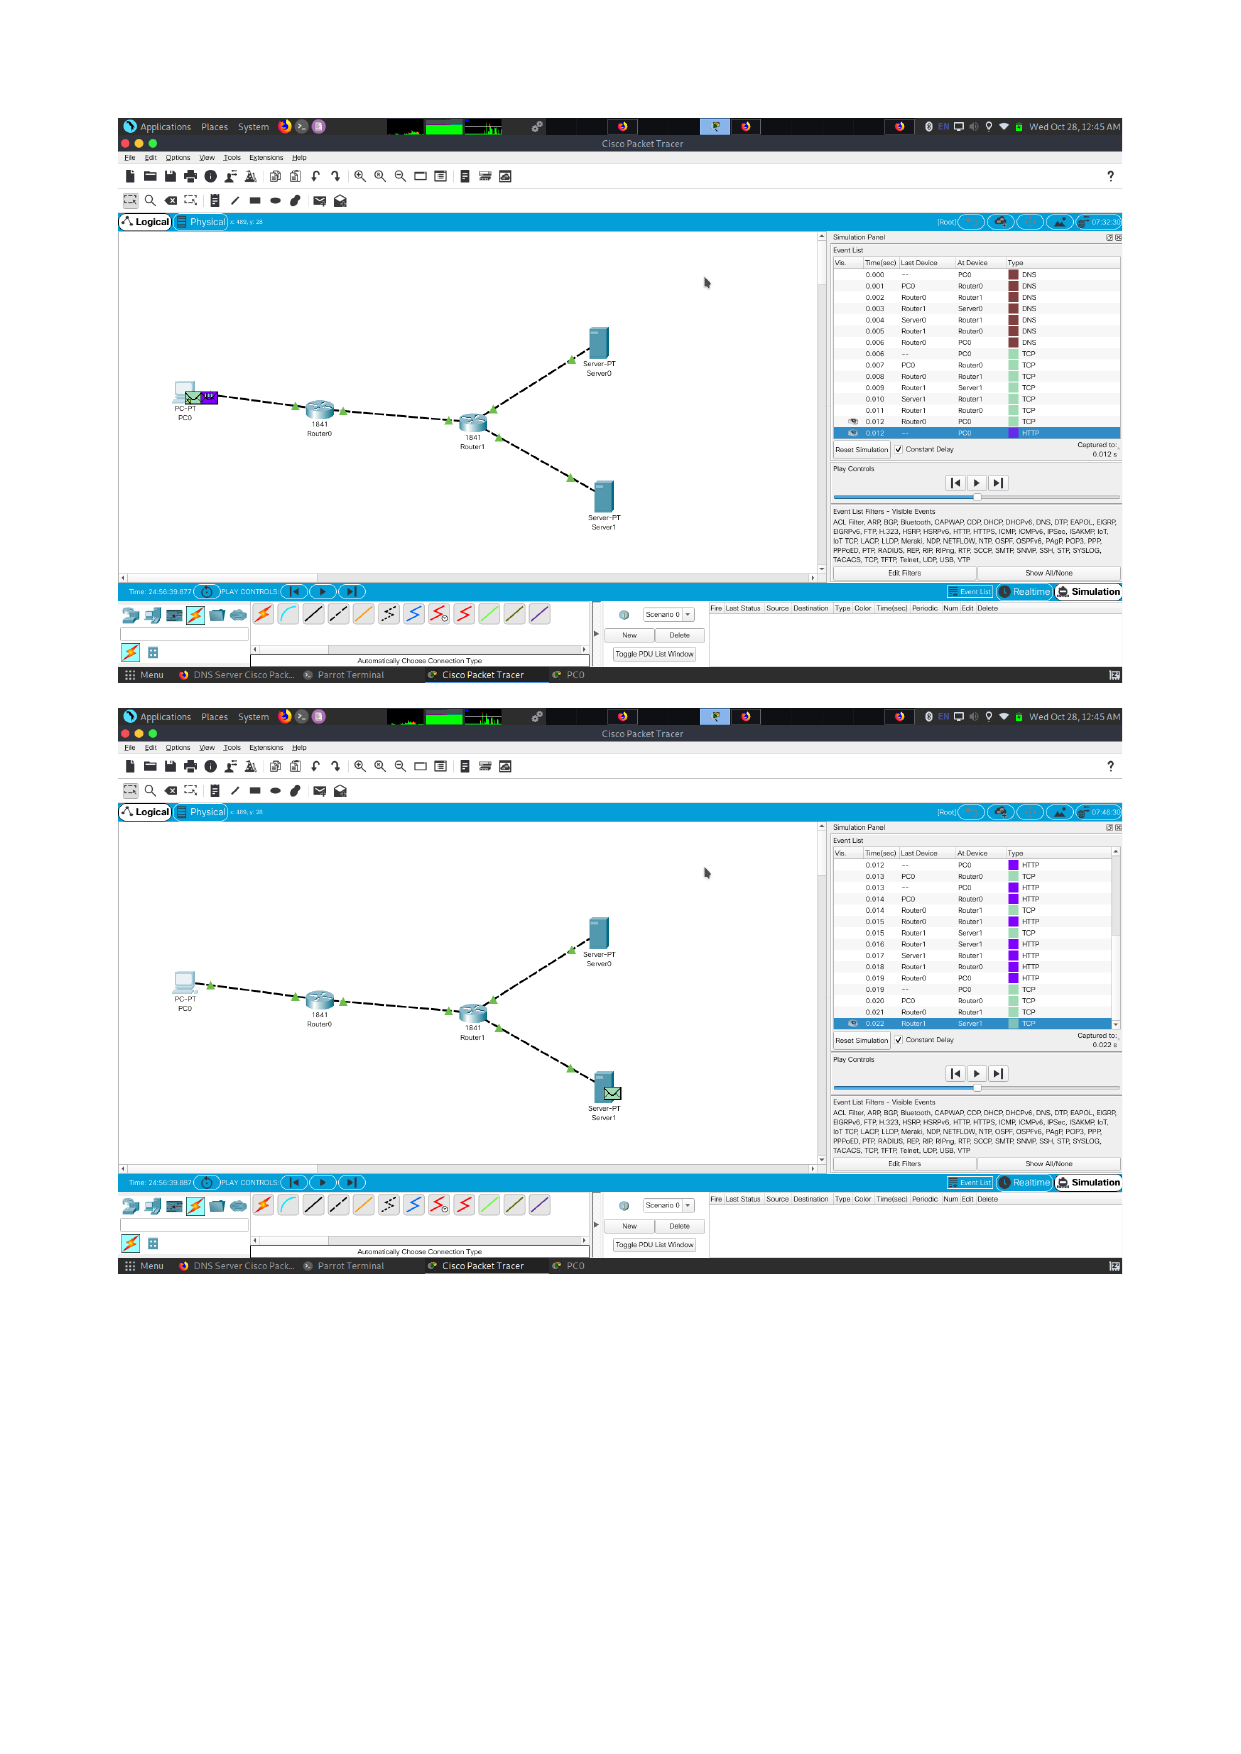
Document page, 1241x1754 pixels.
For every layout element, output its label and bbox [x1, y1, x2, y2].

picture [999, 586, 1010, 597]
picture [1078, 221, 1084, 229]
picture [996, 217, 1006, 226]
picture [999, 1177, 1010, 1188]
picture [118, 708, 1123, 1274]
picture [996, 807, 1006, 817]
picture [118, 118, 1123, 683]
